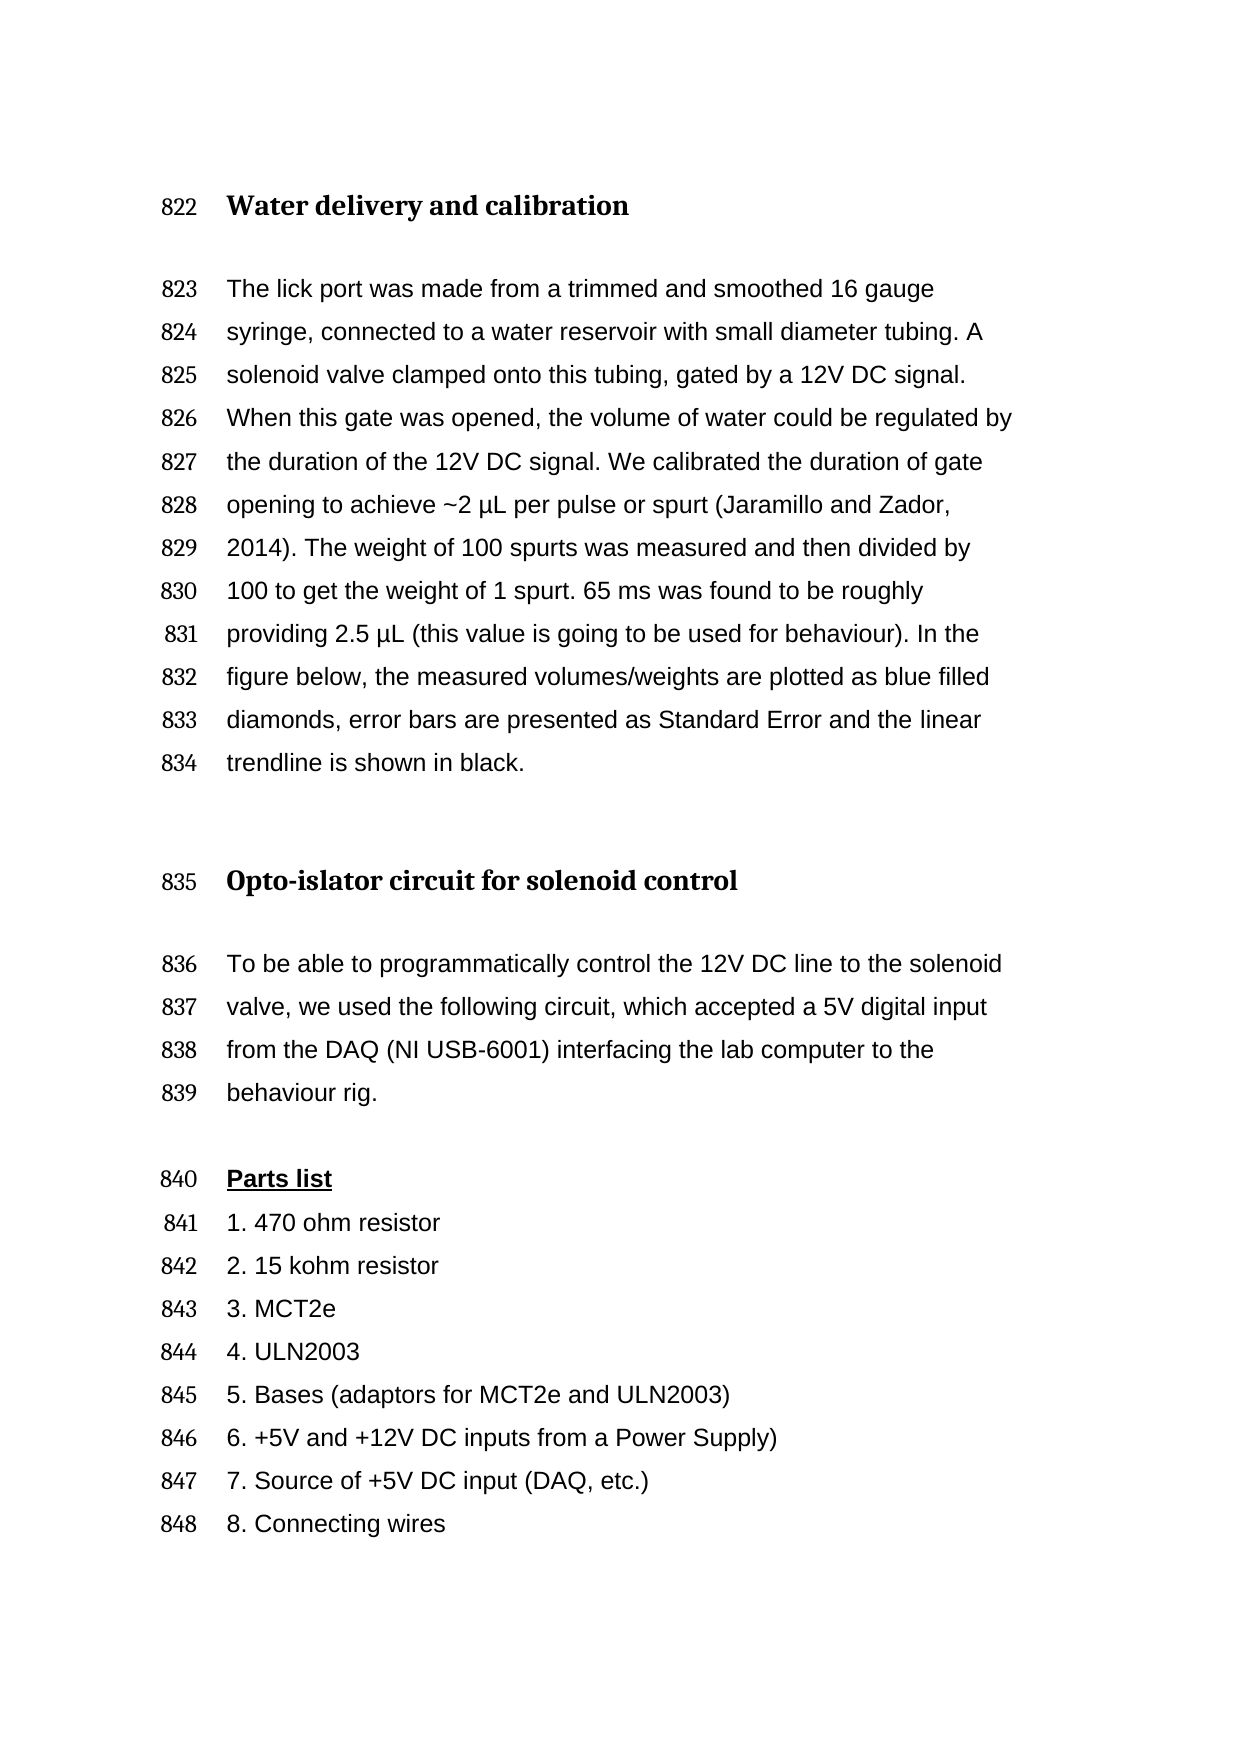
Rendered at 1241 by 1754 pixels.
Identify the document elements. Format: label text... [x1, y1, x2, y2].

text 3. MCT2e [226, 1294, 1014, 1322]
text 8. Connecting wires [226, 1509, 1014, 1538]
text Parts list [226, 1164, 1014, 1193]
text 1. 470 ohm resistor [226, 1207, 1014, 1236]
subtitle Water delivery and calibration [226, 189, 1014, 222]
text To be able to programmatically control the 12V DC line to the solenoid valve, we used the following circuit, which accepted a 5V digital input from the DAQ (NI USB-6001) interfacing the lab computer to the behaviour rig. [226, 949, 1014, 1107]
text 6. +5V and +12V DC inputs from a Power Supply) [226, 1423, 1014, 1452]
text 2. 15 kohm resistor [226, 1251, 1014, 1279]
text 4. ULN2003 [226, 1337, 1014, 1366]
text The lick port was made from a trimmed and smoothed 16 gauge syringe, connected to a water reservoir with small diameter tubing. A solenoid valve clamped onto this tubing, gated by a 12V DC signal. When this gate was opened, the volume of water could be regulated by the duration of the 12V DC signal. We calibrated the duration of gate opening to achieve ~2 µL per pulse or spurt (Jaramillo and Zador, 2014). The weight of 100 spurts was measured and then divided by 100 to get the weight of 1 spurt. 65 ms was found to be roughly providing 2.5 µL (this value is going to be used for behaviour). In the figure below, the measured volumes/weights are plotted as blue filled diamonds, error bars are presented as Standard Error and the linear trendline is shown in black. [226, 274, 1014, 777]
text 5. Bases (adaptors for MCT2e and ULN2003) [226, 1380, 1014, 1409]
text 7. Source of +5V DC input (DAQ, etc.) [226, 1466, 1014, 1495]
subtitle Opto-islator circuit for solenoid control [226, 864, 1014, 897]
